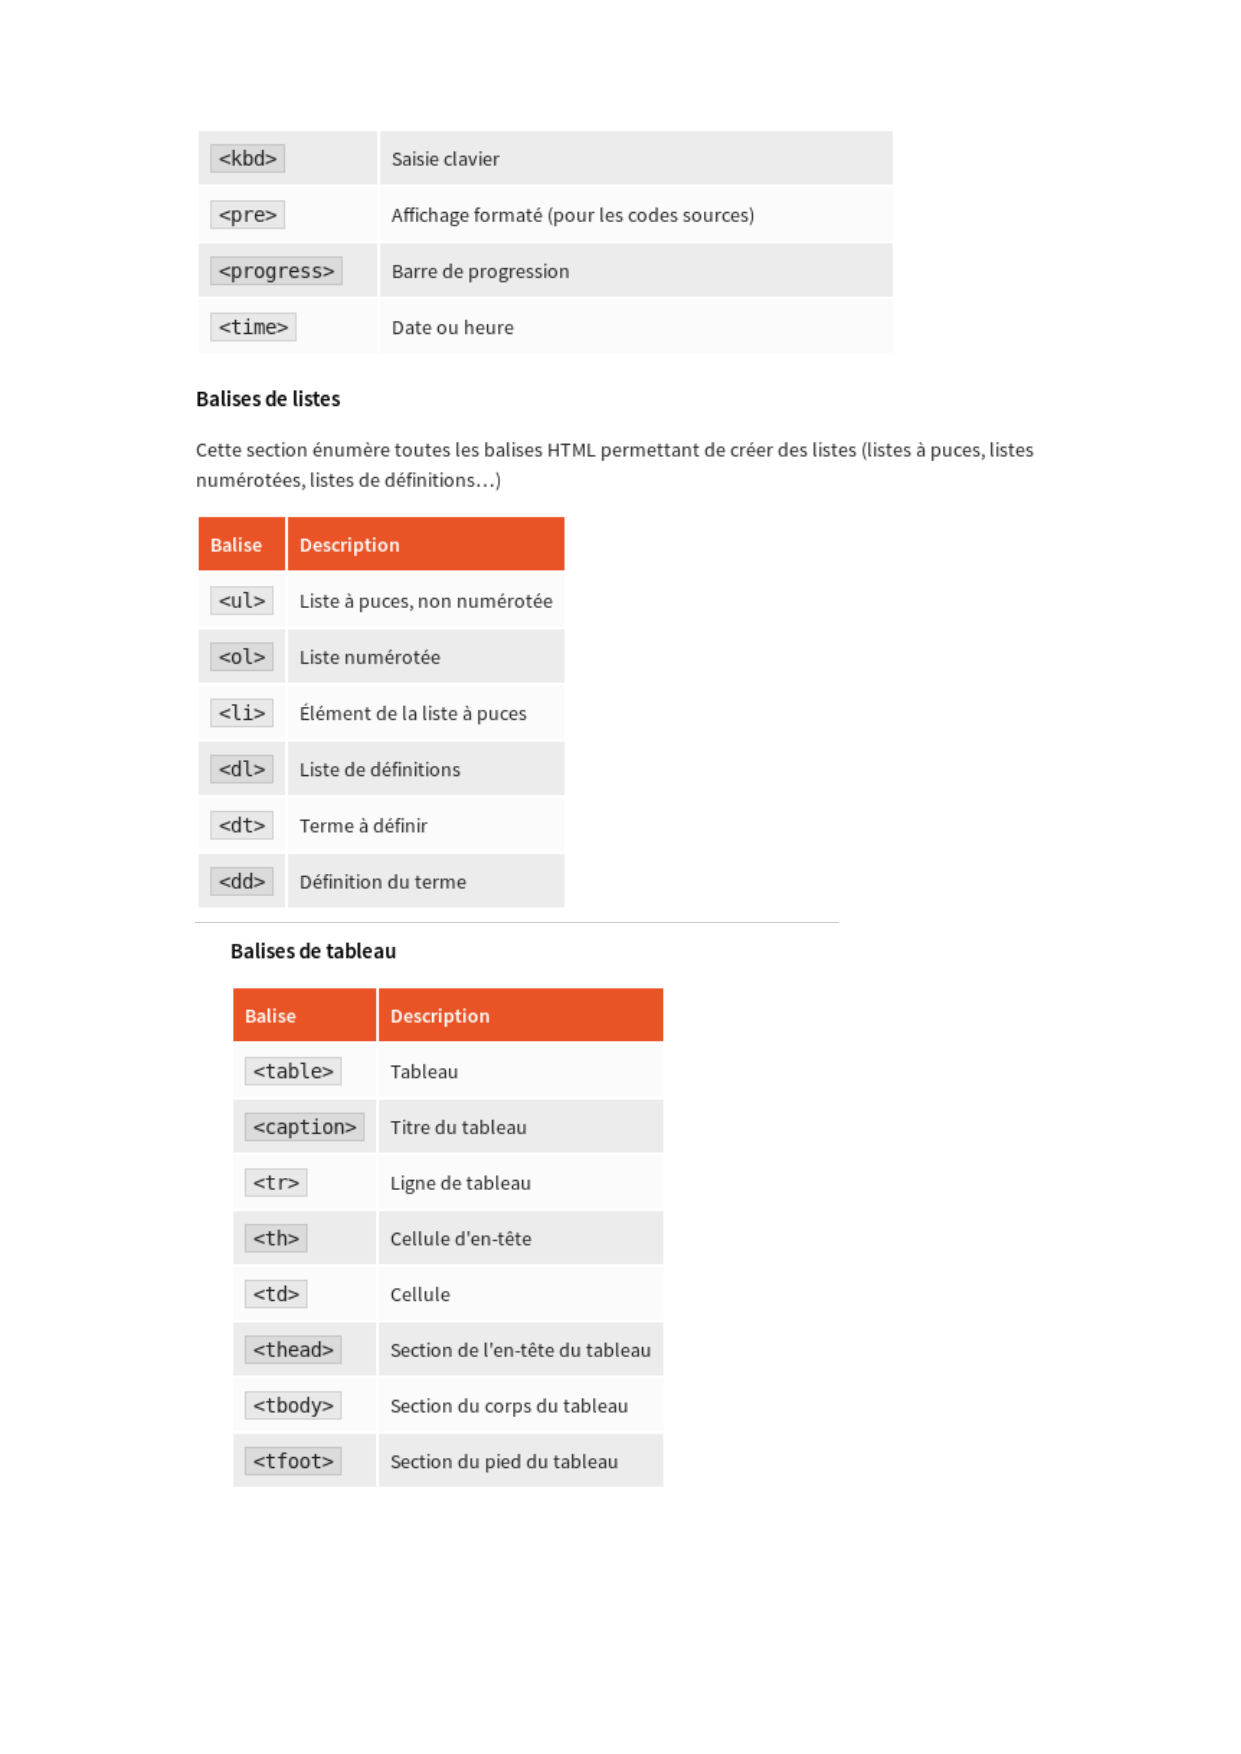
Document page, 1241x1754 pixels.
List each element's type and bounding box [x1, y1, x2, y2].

picture [194, 922, 485, 1496]
picture [186, 130, 1009, 913]
